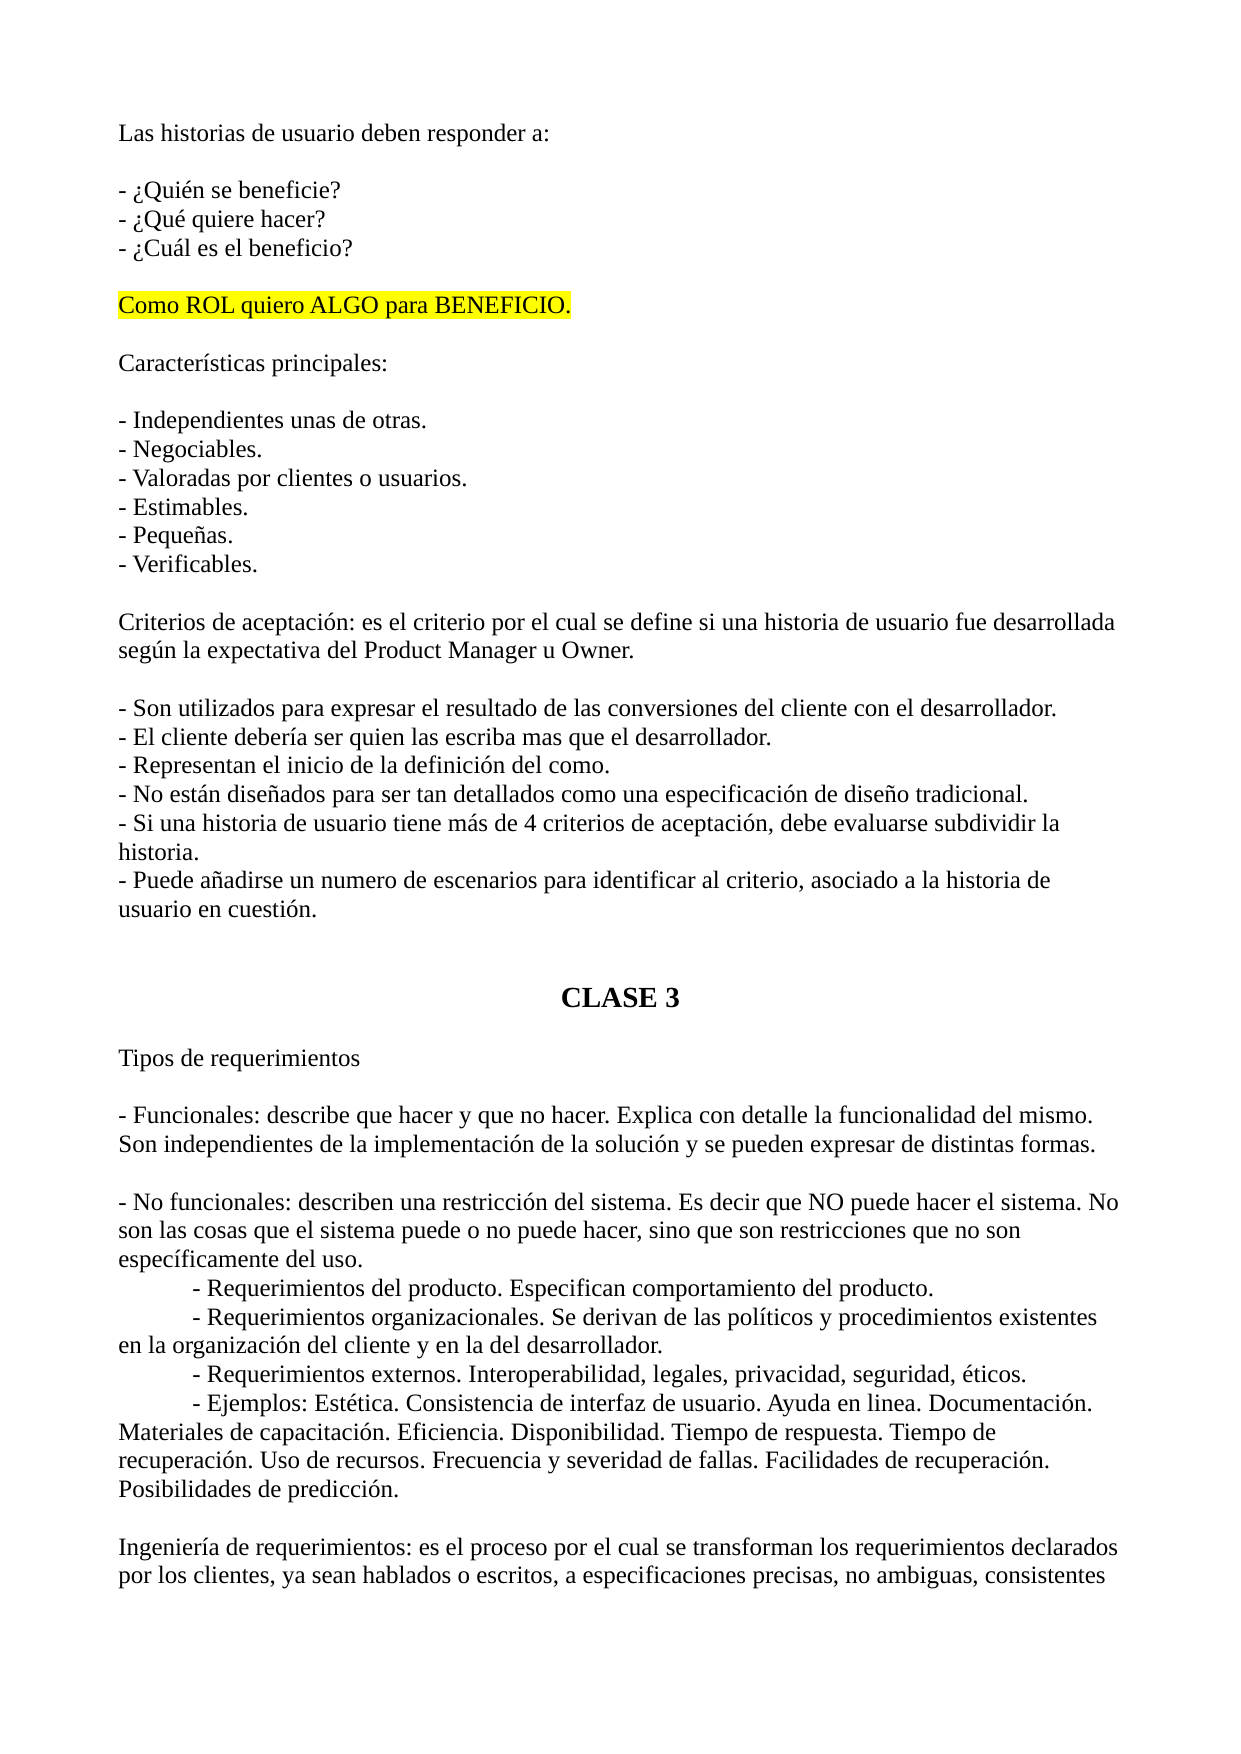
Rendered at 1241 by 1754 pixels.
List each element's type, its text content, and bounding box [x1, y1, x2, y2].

text - No están diseñados para ser tan detallados como una especificación de diseño tradicional. [118, 779, 1122, 808]
text - ¿Qué quiere hacer? [118, 204, 1122, 233]
text - Puede añadirse un numero de escenarios para identificar al criterio, asociado a la historia de usuario en cuestión. [118, 866, 1122, 923]
text - Requerimientos del producto. Especifican comportamiento del producto. [118, 1273, 1122, 1302]
text - Verificables. [118, 549, 1122, 578]
text Tipos de requerimientos [118, 1043, 1122, 1072]
text Criterios de aceptación: es el criterio por el cual se define si una historia de usuario fue desarrollada según la expectativa del Product Manager u Owner. [118, 607, 1122, 664]
text - Requerimientos externos. Interoperabilidad, legales, privacidad, seguridad, éticos. [118, 1359, 1122, 1388]
text - Requerimientos organizacionales. Se derivan de las políticos y procedimientos existentes en la organización del cliente y en la del desarrollador. [118, 1302, 1122, 1359]
text - Ejemplos: Estética. Consistencia de interfaz de usuario. Ayuda en linea. Documentación. Materiales de capacitación. Eficiencia. Disponibilidad. Tiempo de respuesta. Tiempo de recuperación. Uso de recursos. Frecuencia y severidad de fallas. Facilidades de recuperación. Posibilidades de predicción. [118, 1388, 1122, 1503]
text - El cliente debería ser quien las escriba mas que el desarrollador. [118, 722, 1122, 751]
text - No funcionales: describen una restricción del sistema. Es decir que NO puede hacer el sistema. No son las cosas que el sistema puede o no puede hacer, sino que son restricciones que no son específicamente del uso. [118, 1187, 1122, 1273]
text - Son utilizados para expresar el resultado de las conversiones del cliente con el desarrollador. [118, 693, 1122, 722]
text - Valoradas por clientes o usuarios. [118, 463, 1122, 492]
text Como ROL quiero ALGO para BENEFICIO. [118, 291, 1122, 319]
text - Pequeñas. [118, 521, 1122, 549]
text - ¿Cuál es el beneficio? [118, 233, 1122, 262]
text - Negociables. [118, 434, 1122, 463]
text - Funcionales: describe que hacer y que no hacer. Explica con detalle la funcionalidad del mismo. Son independientes de la implementación de la solución y se pueden expresar de distintas formas. [118, 1100, 1122, 1158]
text - ¿Quién se beneficie? [118, 176, 1122, 204]
text - Representan el inicio de la definición del como. [118, 751, 1122, 779]
text Ingeniería de requerimientos: es el proceso por el cual se transforman los requerimientos declarados por los clientes, ya sean hablados o escritos, a especificaciones precisas, no ambiguas, consistentes [118, 1532, 1122, 1589]
text Características principales: [118, 348, 1122, 377]
text - Independientes unas de otras. [118, 406, 1122, 434]
text CLASE 3 [118, 981, 1122, 1014]
text - Estimables. [118, 492, 1122, 521]
text - Si una historia de usuario tiene más de 4 criterios de aceptación, debe evaluarse subdividir la historia. [118, 808, 1122, 866]
text Las historias de usuario deben responder a: [118, 118, 1122, 147]
